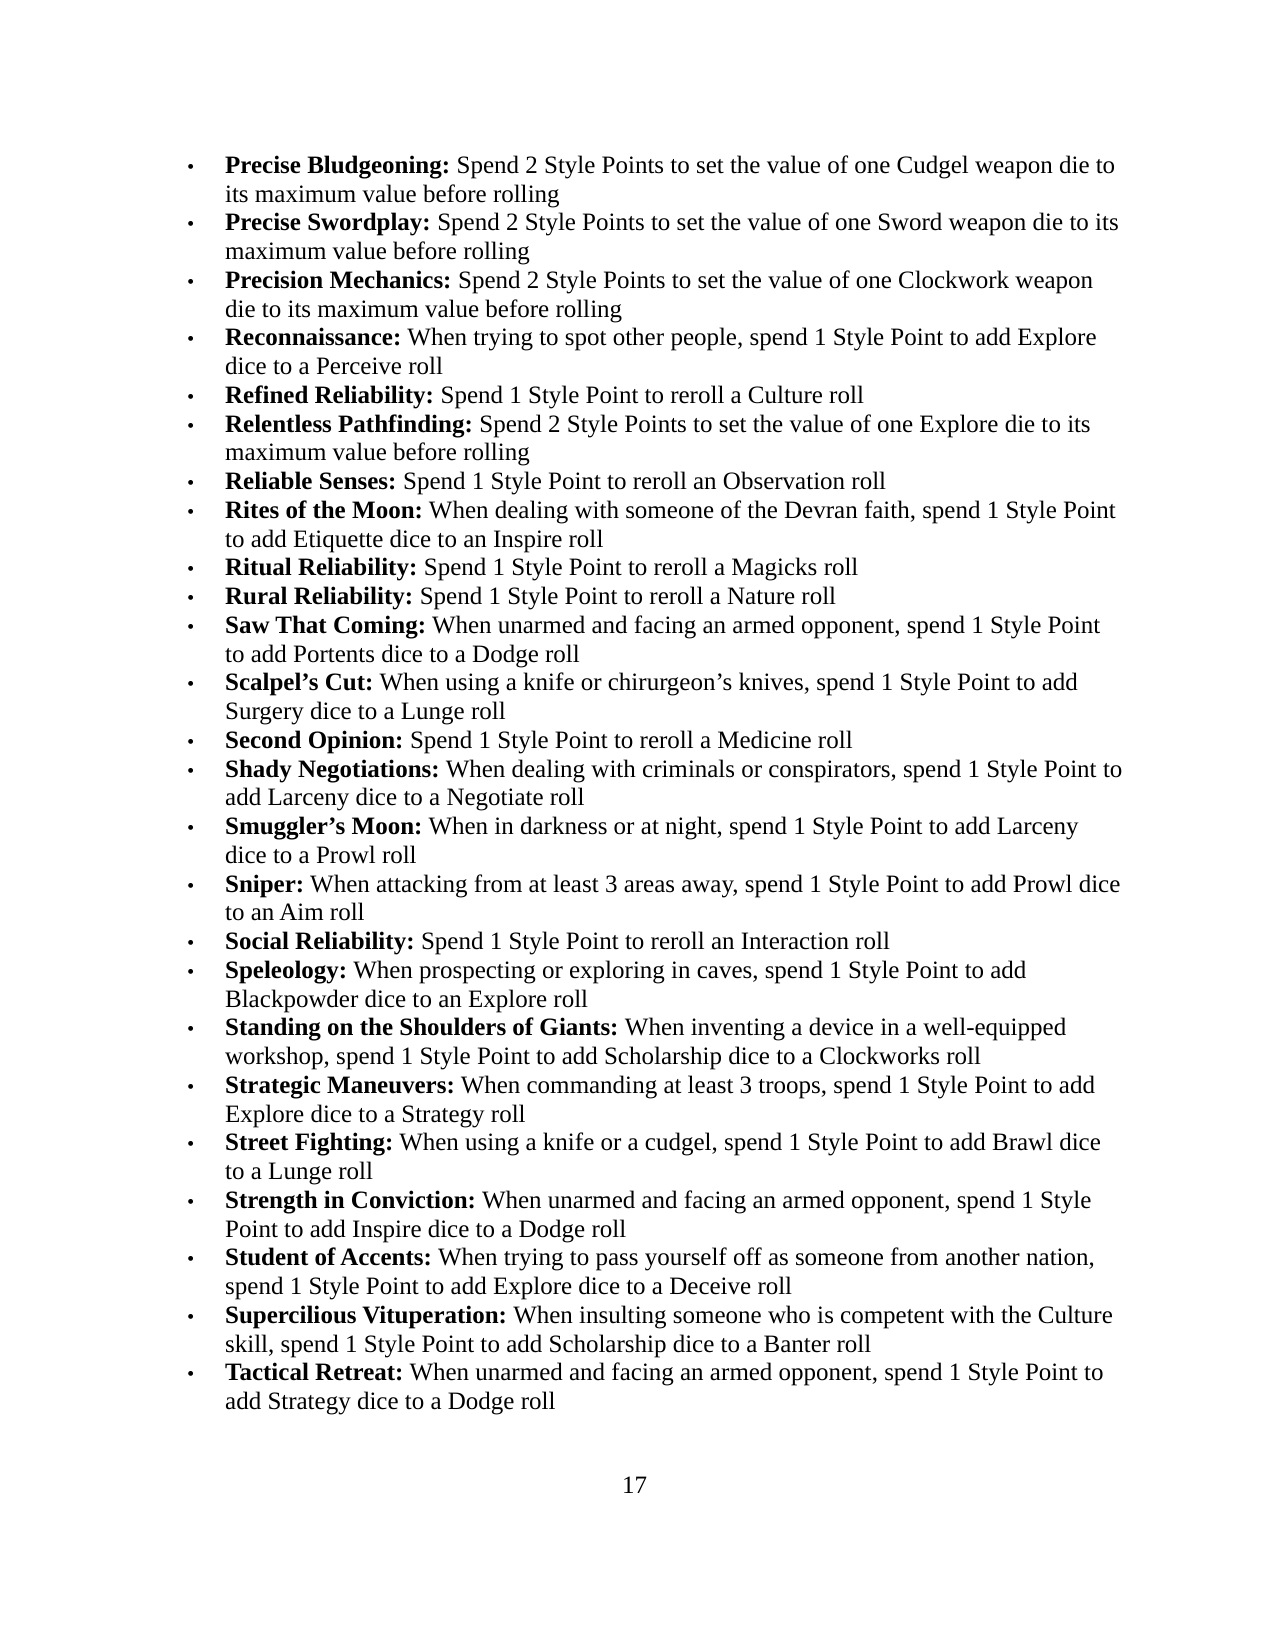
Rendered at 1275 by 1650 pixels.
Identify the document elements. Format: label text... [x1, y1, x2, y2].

list Precise Swordplay: Spend 2 Style Points to set the value of one Sword weapon die to its maximum value before rolling [187, 207, 1125, 265]
list Reliable Senses: Spend 1 Style Point to reroll an Observation roll [187, 466, 1125, 495]
list Supercilious Vituperation: When insulting someone who is competent with the Culture skill, spend 1 Style Point to add Scholarship dice to a Banter roll [187, 1300, 1125, 1357]
list Relentless Pathfinding: Spend 2 Style Points to set the value of one Explore die to its maximum value before rolling [187, 409, 1125, 466]
list Reconnaissance: When trying to spot other people, spend 1 Style Point to add Explore dice to a Perceive roll [187, 322, 1125, 380]
list Street Fighting: When using a knife or a cudgel, spend 1 Style Point to add Brawl dice to a Lunge roll [187, 1127, 1125, 1185]
list Refined Reliability: Spend 1 Style Point to reroll a Culture roll [187, 380, 1125, 409]
list Precision Mechanics: Spend 2 Style Points to set the value of one Clockwork weapon die to its maximum value before rolling [187, 265, 1125, 322]
list Speleology: When prospecting or exploring in caves, spend 1 Style Point to add Blackpowder dice to an Explore roll [187, 955, 1125, 1012]
list Scalpel’s Cut: When using a knife or chirurgeon’s knives, spend 1 Style Point to add Surgery dice to a Lunge roll [187, 667, 1125, 725]
list Standing on the Shoulders of Giants: When inventing a device in a well-equipped workshop, spend 1 Style Point to add Scholarship dice to a Clockworks roll [187, 1012, 1125, 1070]
list Precise Bludgeoning: Spend 2 Style Points to set the value of one Cudgel weapon die to its maximum value before rolling [187, 150, 1125, 207]
list Saw That Coming: When unarmed and facing an armed opponent, spend 1 Style Point to add Portents dice to a Dodge roll [187, 610, 1125, 667]
list Strength in Conviction: When unarmed and facing an armed opponent, spend 1 Style Point to add Inspire dice to a Dodge roll [187, 1185, 1125, 1242]
list Sniper: When attacking from at least 3 areas away, spend 1 Style Point to add Prowl dice to an Aim roll [187, 869, 1125, 926]
list Ritual Reliability: Spend 1 Style Point to reroll a Magicks roll [187, 552, 1125, 581]
list Strategic Maneuvers: When commanding at least 3 troops, spend 1 Style Point to add Explore dice to a Strategy roll [187, 1070, 1125, 1127]
list Rites of the Moon: When dealing with someone of the Devran faith, spend 1 Style Point to add Etiquette dice to an Inspire roll [187, 495, 1125, 552]
list Smuggler’s Moon: When in darkness or at night, spend 1 Style Point to add Larceny dice to a Prowl roll [187, 811, 1125, 869]
list Tactical Retreat: When unarmed and facing an armed opponent, spend 1 Style Point to add Strategy dice to a Dodge roll [187, 1357, 1125, 1415]
list Student of Accents: When trying to pass yourself off as someone from another nation, spend 1 Style Point to add Explore dice to a Deceive roll [187, 1242, 1125, 1300]
list Second Opinion: Spend 1 Style Point to reroll a Medicine roll [187, 725, 1125, 754]
list Rural Reliability: Spend 1 Style Point to reroll a Nature roll [187, 581, 1125, 610]
list Shady Negotiations: When dealing with criminals or conspirators, spend 1 Style Point to add Larceny dice to a Negotiate roll [187, 754, 1125, 811]
list Social Reliability: Spend 1 Style Point to reroll an Interaction roll [187, 926, 1125, 955]
